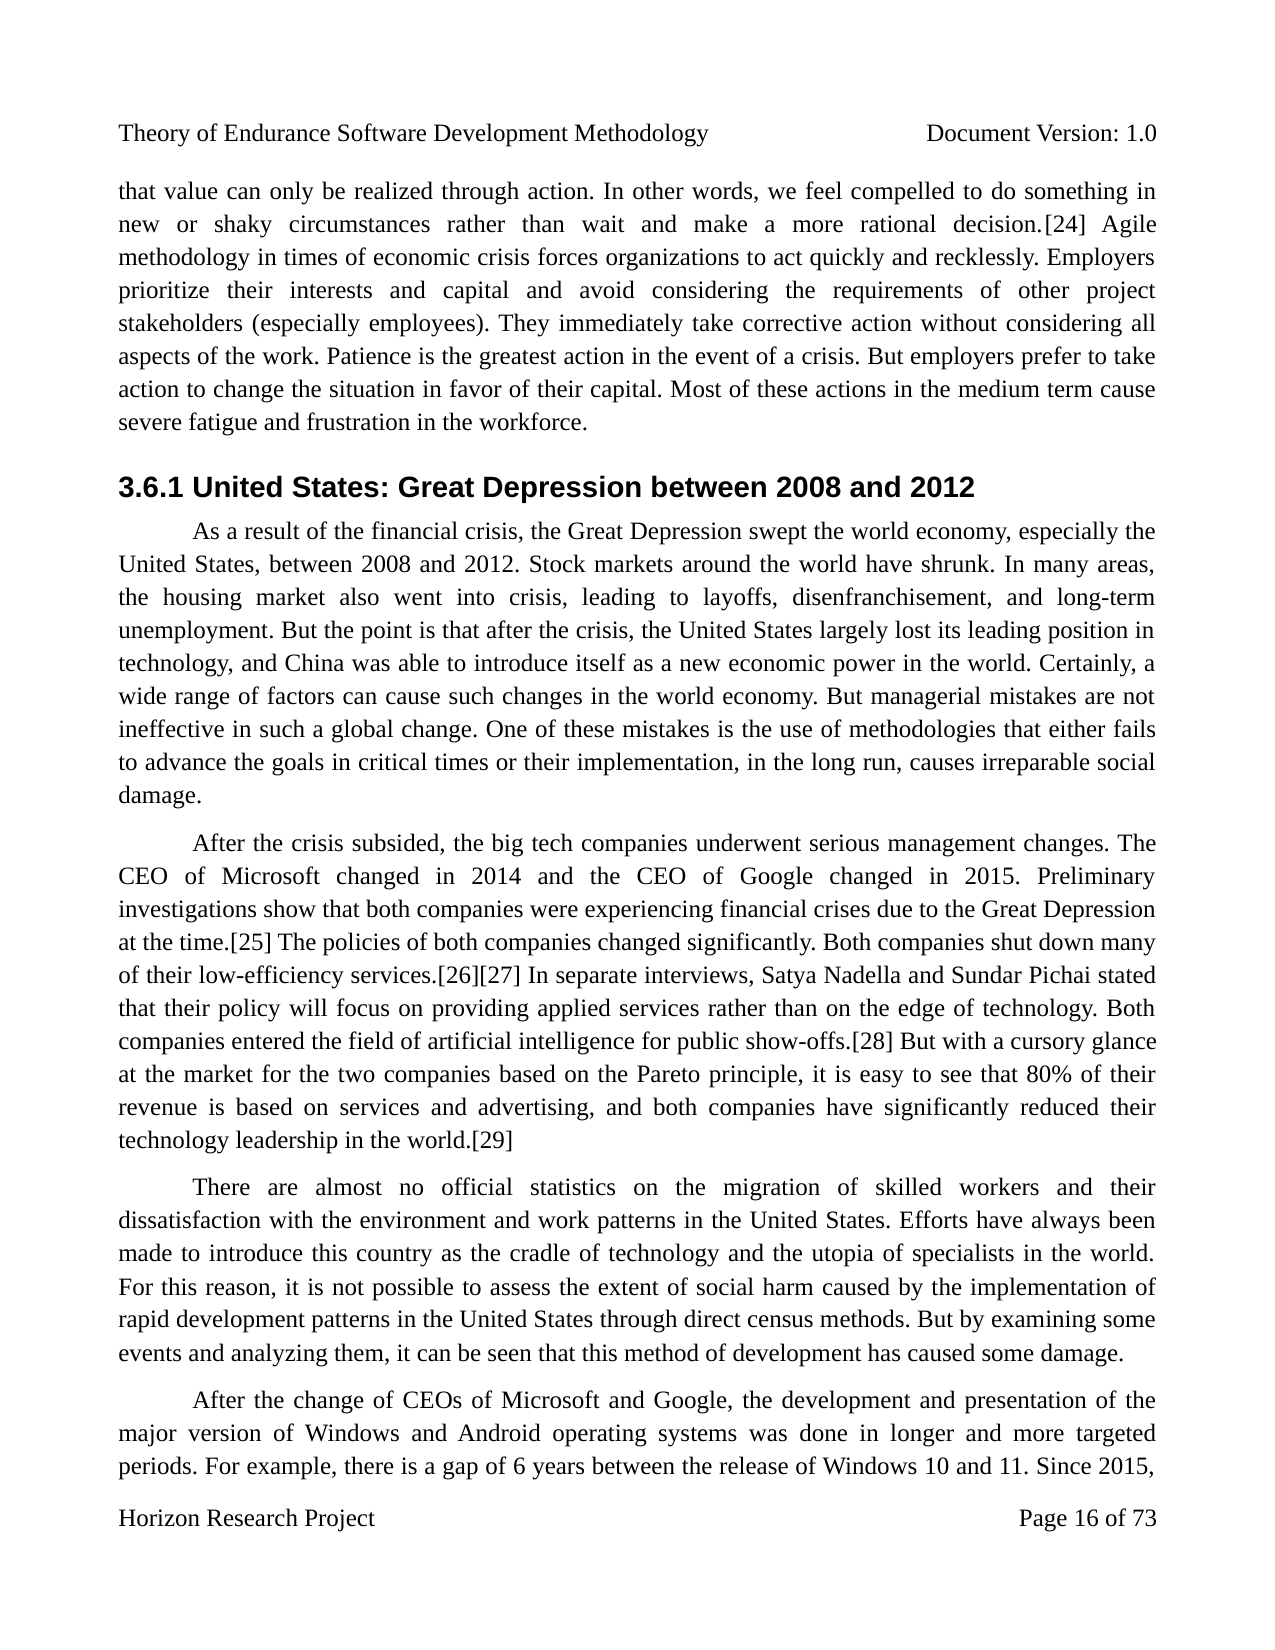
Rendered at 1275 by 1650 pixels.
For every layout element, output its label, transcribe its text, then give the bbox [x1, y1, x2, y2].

text that value can only be realized through action. In other words, we feel compelled to do something in new or shaky circumstances rather than wait and make a more rational decision.[24] Agile methodology in times of economic crisis forces organizations to act quickly and recklessly. Employers prioritize their interests and capital and avoid considering the requirements of other project stakeholders (especially employees). They immediately take corrective action without considering all aspects of the work. Patience is the greatest action in the event of a crisis. But employers prefer to take action to change the situation in favor of their capital. Most of these actions in the medium term cause severe fatigue and frustration in the workforce. [118, 176, 1157, 436]
text After the change of CEOs of Microsoft and Google, the development and presentation of the major version of Windows and Android operating systems was done in longer and more targeted periods. For example, there is a gap of 6 years between the release of Windows 10 and 11. Since 2015, [118, 1385, 1157, 1480]
text After the crisis subsided, the big tech companies underwent serious management changes. The CEO of Microsoft changed in 2014 and the CEO of Google changed in 2015. Preliminary investigations show that both companies were experiencing financial crises due to the Great Depression at the time.[25] The policies of both companies changed significantly. Both companies shut down many of their low-efficiency services.[26][27] In separate interviews, Satya Nadella and Sundar Pichai stated that their policy will focus on providing applied services rather than on the edge of technology. Both companies entered the field of artificial intelligence for public show-offs.[28] But with a cursory glance at the market for the two companies based on the Pareto principle, it is easy to see that 80% of their revenue is based on services and advertising, and both companies have significantly reduced their technology leadership in the world.[29] [118, 828, 1157, 1154]
text There are almost no official statistics on the migration of skilled workers and their dissatisfaction with the environment and work patterns in the United States. Efforts have always been made to introduce this country as the cradle of technology and the utopia of specialists in the world. For this reason, it is not possible to assess the extent of social harm caused by the implementation of rapid development patterns in the United States through direct census methods. But by examining some events and analyzing them, it can be seen that this method of development has caused some damage. [118, 1172, 1157, 1366]
text As a result of the financial crisis, the Great Depression swept the world economy, especially the United States, between 2008 and 2012. Stock markets around the world have shrunk. In many areas, the housing market also went into crisis, leading to layoffs, disenfranchisement, and long-term unemployment. But the point is that after the crisis, the United States largely lost its leading position in technology, and China was able to introduce itself as a new economic power in the world. Certainly, a wide range of factors can cause such changes in the world economy. But managerial mistakes are not ineffective in such a global change. One of these mistakes is the use of methodologies that either fails to advance the goals in critical times or their implementation, in the long run, causes irreparable social damage. [118, 516, 1157, 809]
subtitle United States: Great Depression between 2008 and 2012 [118, 470, 1157, 503]
